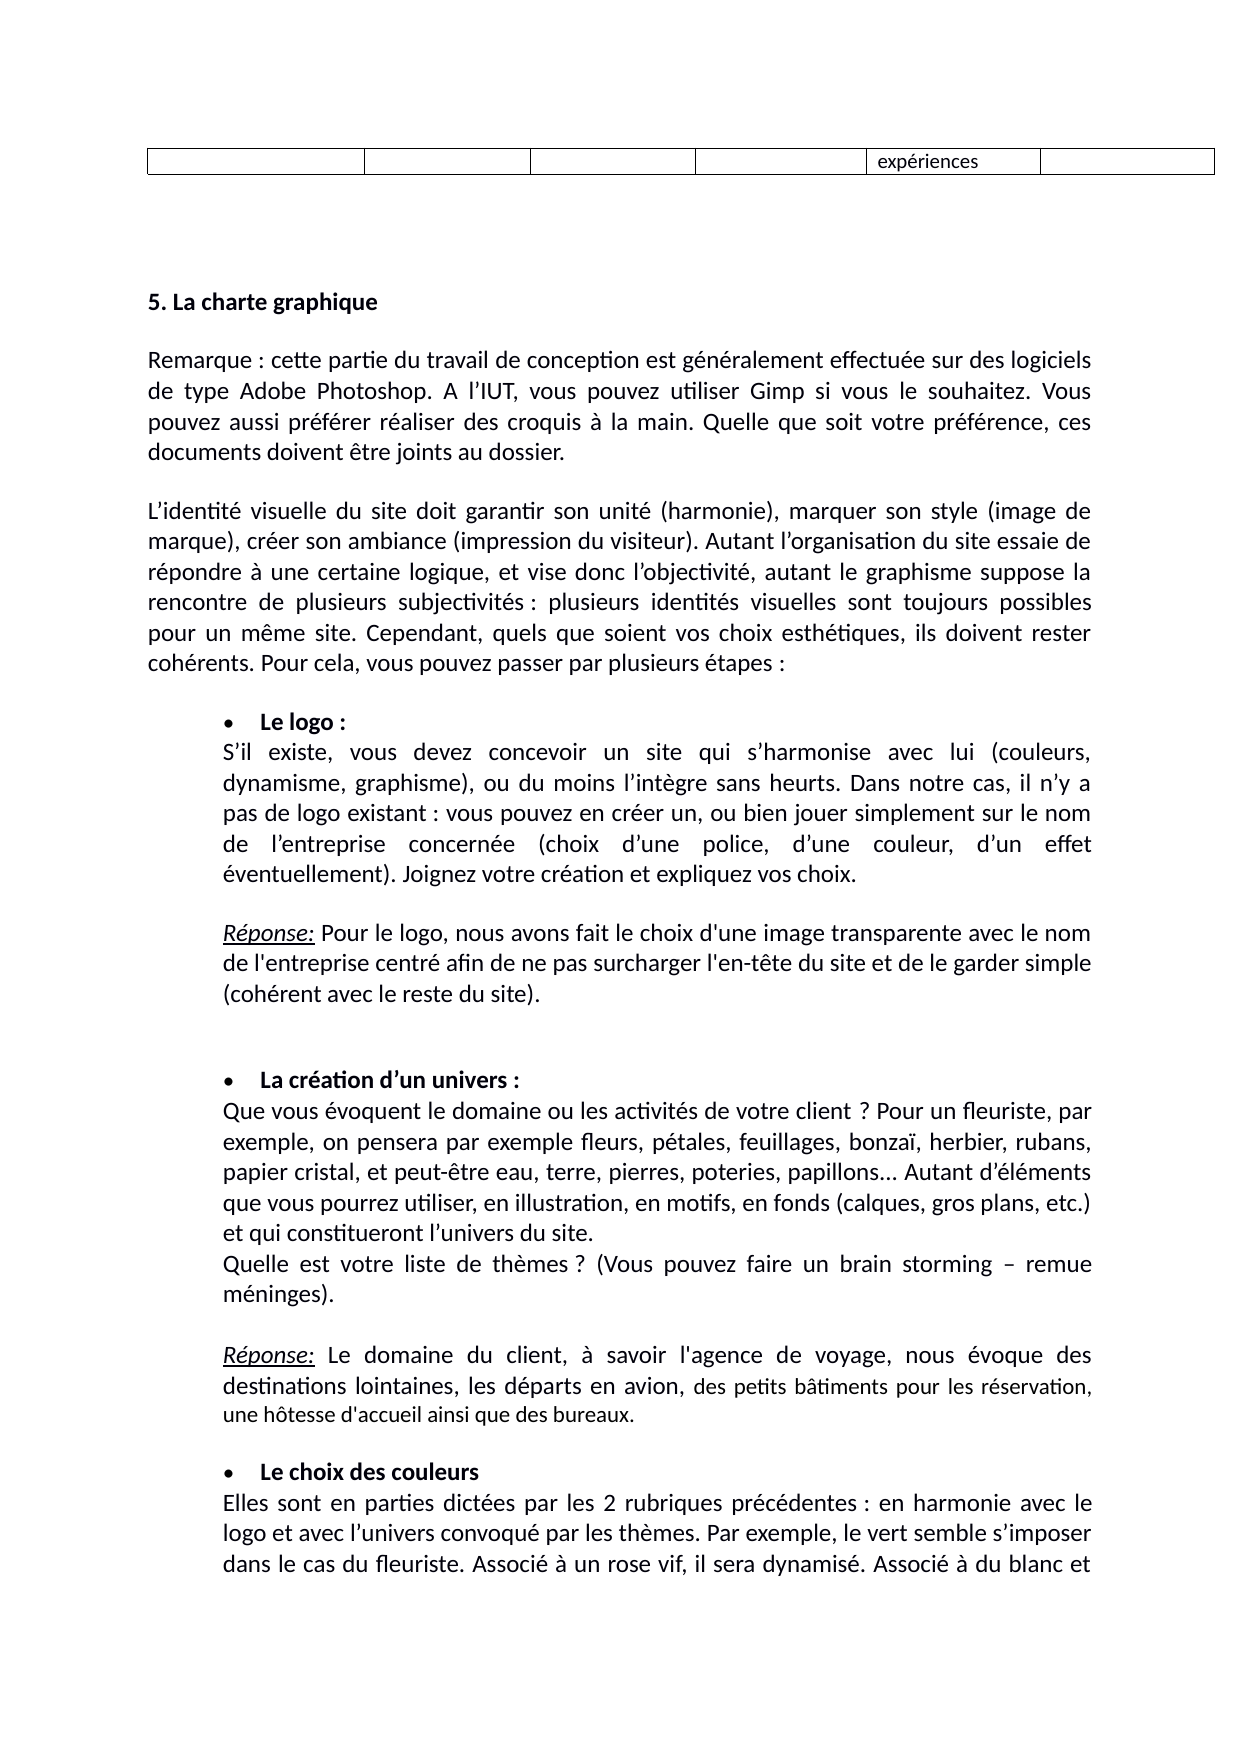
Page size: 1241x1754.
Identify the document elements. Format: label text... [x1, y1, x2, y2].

text S’il existe, vous devez concevoir un site qui s’harmonise avec lui (couleurs, dynamisme, graphisme), ou du moins l’intègre sans heurts. Dans notre cas, il n’y a pas de logo existant : vous pouvez en créer un, ou bien jouer simplement sur le nom de l’entreprise concernée (choix d’une police, d’une couleur, d’un effet éventuellement). Joignez votre création et expliquez vos choix. [223, 736, 1093, 889]
text Elles sont en parties dictées par les 2 rubriques précédentes : en harmonie avec le logo et avec l’univers convoqué par les thèmes. Par exemple, le vert semble s’imposer dans le cas du fleuriste. Associé à un rose vif, il sera dynamisé. Associé à du blanc et [223, 1487, 1093, 1578]
table_cell [148, 149, 364, 173]
list Le choix des couleurs [185, 1456, 1093, 1487]
text Que vous évoquent le domaine ou les activités de votre client ? Pour un fleuriste, par exemple, on pensera par exemple fleurs, pétales, feuillages, bonzaï, herbier, rubans, papier cristal, et peut-être eau, terre, pierres, poteries, papillons... Autant d’éléments que vous pourrez utiliser, en illustration, en motifs, en fonds (calques, gros plans, etc.) et qui constitueront l’univers du site. [223, 1095, 1093, 1248]
table_cell [696, 149, 866, 173]
text L’identité visuelle du site doit garantir son unité (harmonie), marquer son style (image de marque), créer son ambiance (impression du visiteur). Autant l’organisation du site essaie de répondre à une certaine logique, et vise donc l’objectivité, autant le graphisme suppose la rencontre de plusieurs subjectivités : plusieurs identités visuelles sont toujours possibles pour un même site. Cependant, quels que soient vos choix esthétiques, ils doivent rester cohérents. Pour cela, vous pouvez passer par plusieurs étapes : [148, 495, 1093, 678]
text Réponse: Pour le logo, nous avons fait le choix d'une image transparente avec le nom de l'entreprise centré afin de ne pas surcharger l'en-tête du site et de le garder simple (cohérent avec le reste du site). [223, 917, 1093, 1009]
table_cell [531, 149, 695, 173]
table_cell [365, 149, 530, 173]
text Quelle est votre liste de thèmes ? (Vous pouvez faire un brain storming – remue méninges). [223, 1248, 1093, 1309]
list Le logo : [185, 706, 1093, 736]
text 5. La charte graphique [148, 286, 1093, 317]
text Remarque : cette partie du travail de conception est généralement effectuée sur des logiciels de type Adobe Photoshop. A l’IUT, vous pouvez utiliser Gimp si vous le souhaitez. Vous pouvez aussi préférer réaliser des croquis à la main. Quelle que soit votre préférence, ces documents doivent être joints au dossier. [148, 345, 1093, 467]
table_cell expériences [867, 149, 1040, 173]
table_cell [1041, 149, 1214, 173]
text Réponse: Le domaine du client, à savoir l'agence de voyage, nous évoque des destinations lointaines, les départs en avion, des petits bâtiments pour les réservation, une hôtesse d'accueil ainsi que des bureaux. [223, 1339, 1093, 1428]
list La création d’un univers : [185, 1065, 1093, 1095]
